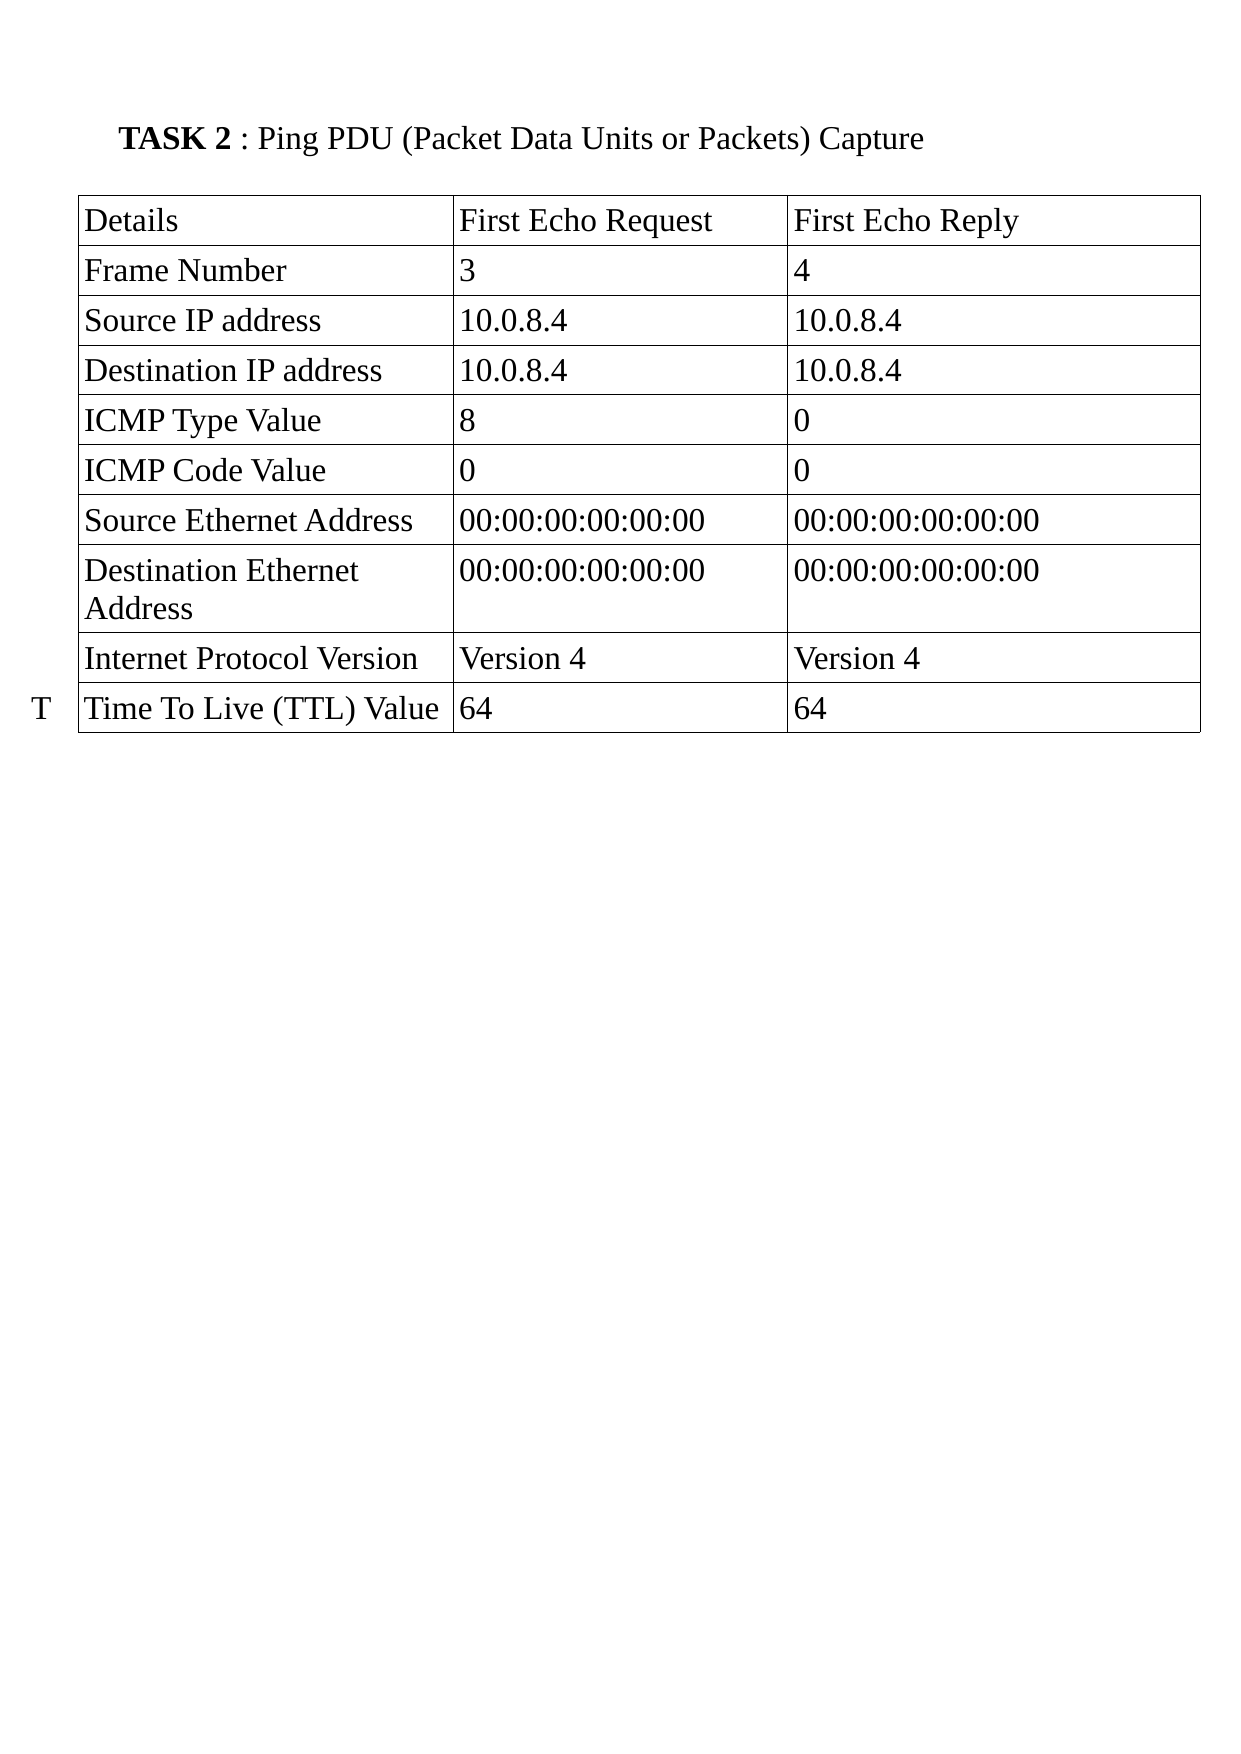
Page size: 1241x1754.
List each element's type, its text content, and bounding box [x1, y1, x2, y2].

table_header First Echo Request [454, 196, 787, 245]
table_cell ICMP Type Value [79, 395, 453, 444]
table_cell Source Ethernet Address [79, 495, 453, 544]
table_cell 0 [788, 445, 1200, 494]
table_header First Echo Reply [788, 196, 1200, 245]
table_cell Version 4 [454, 633, 787, 682]
table_cell 0 [788, 395, 1200, 444]
table_cell Destination IP address [79, 346, 453, 394]
table_cell 64 [788, 683, 1200, 732]
table_cell Destination Ethernet Address [79, 545, 453, 632]
table_cell 00:00:00:00:00:00 [454, 545, 787, 632]
table_cell 4 [788, 246, 1200, 294]
table_header Details [79, 196, 453, 245]
table_cell 10.0.8.4 [454, 296, 787, 344]
table_cell 3 [454, 246, 787, 294]
table_cell ICMP Code Value [79, 445, 453, 494]
table_cell 00:00:00:00:00:00 [454, 495, 787, 544]
table_cell T Time To Live (TTL) Value [79, 683, 453, 732]
table_cell Frame Number [79, 246, 453, 294]
table_cell 8 [454, 395, 787, 444]
table_cell 64 [454, 683, 787, 732]
table_cell Version 4 [788, 633, 1200, 682]
table_cell 10.0.8.4 [454, 346, 787, 394]
table_cell Source IP address [79, 296, 453, 344]
table_cell 10.0.8.4 [788, 346, 1200, 394]
table_cell 00:00:00:00:00:00 [788, 545, 1200, 632]
text TASK 2 : Ping PDU (Packet Data Units or Packets) Capture [118, 118, 1122, 156]
table_cell Internet Protocol Version [79, 633, 453, 682]
table_cell 0 [454, 445, 787, 494]
table_cell 00:00:00:00:00:00 [788, 495, 1200, 544]
table_cell 10.0.8.4 [788, 296, 1200, 344]
